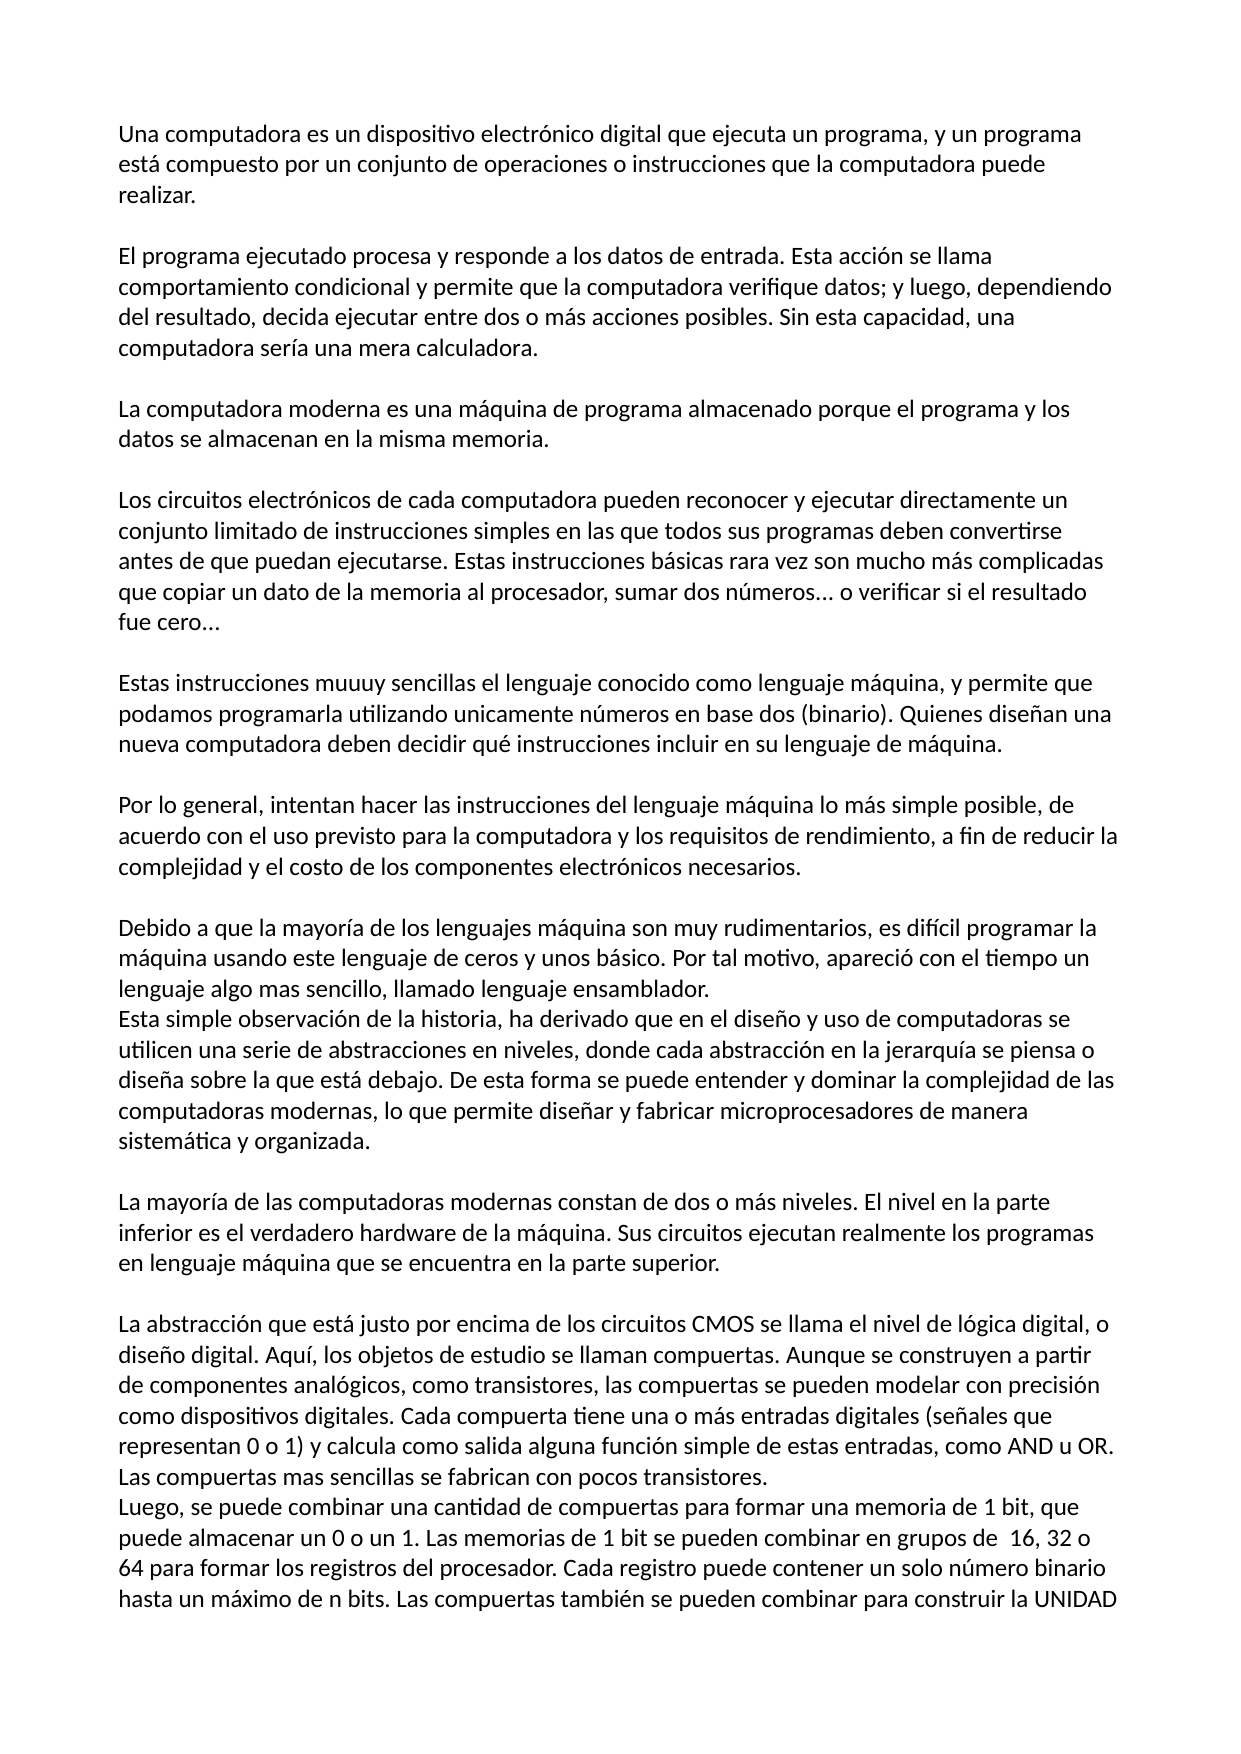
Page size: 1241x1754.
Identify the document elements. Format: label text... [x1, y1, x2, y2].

text Luego, se puede combinar una cantidad de compuertas para formar una memoria de 1 bit, que puede almacenar un 0 o un 1. Las memorias de 1 bit se pueden combinar en grupos de 16, 32 o 64 para formar los registros del procesador. Cada registro puede contener un solo número binario hasta un máximo de n bits. Las compuertas también se pueden combinar para construir la UNIDAD [118, 1492, 1122, 1614]
text Una computadora es un dispositivo electrónico digital que ejecuta un programa, y un programa está compuesto por un conjunto de operaciones o instrucciones que la computadora puede realizar. El programa ejecutado procesa y responde a los datos de entrada. Esta acción se llama comportamiento condicional y permite que la computadora verifique datos; y luego, dependiendo del resultado, decida ejecutar entre dos o más acciones posibles. Sin esta capacidad, una computadora sería una mera calculadora. La computadora moderna es una máquina de programa almacenado porque el programa y los datos se almacenan en la misma memoria. Los circuitos electrónicos de cada computadora pueden reconocer y ejecutar directamente un conjunto limitado de instrucciones simples en las que todos sus programas deben convertirse antes de que puedan ejecutarse. Estas instrucciones básicas rara vez son mucho más complicadas que copiar un dato de la memoria al procesador, sumar dos números... o verificar si el resultado fue cero... Estas instrucciones muuuy sencillas el lenguaje conocido como lenguaje máquina, y permite que podamos programarla utilizando unicamente números en base dos (binario). Quienes diseñan una nueva computadora deben decidir qué instrucciones incluir en su lenguaje de máquina. Por lo general, intentan hacer las instrucciones del lenguaje máquina lo más simple posible, de acuerdo con el uso previsto para la computadora y los requisitos de rendimiento, a fin de reducir la complejidad y el costo de los componentes electrónicos necesarios. Debido a que la mayoría de los lenguajes máquina son muy rudimentarios, es difícil programar la máquina usando este lenguaje de ceros y unos básico. Por tal motivo, apareció con el tiempo un lenguaje algo mas sencillo, llamado lenguaje ensamblador. Esta simple observación de la historia, ha derivado que en el diseño y uso de computadoras se utilicen una serie de abstracciones en niveles, donde cada abstracción en la jerarquía se piensa o diseña sobre la que está debajo. De esta forma se puede entender y dominar la complejidad de las computadoras modernas, lo que permite diseñar y fabricar microprocesadores de manera sistemática y organizada. La mayoría de las computadoras modernas constan de dos o más niveles. El nivel en la parte inferior es el verdadero hardware de la máquina. Sus circuitos ejecutan realmente los programas en lenguaje máquina que se encuentra en la parte superior. La abstracción que está justo por encima de los circuitos CMOS se llama el nivel de lógica digital, o diseño digital. Aquí, los objetos de estudio se llaman compuertas. Aunque se construyen a partir de componentes analógicos, como transistores, las compuertas se pueden modelar con precisión como dispositivos digitales. Cada compuerta tiene una o más entradas digitales (señales que representan 0 o 1) y calcula como salida alguna función simple de estas entradas, como AND u OR. Las compuertas mas sencillas se fabrican con pocos transistores. [118, 118, 1122, 1492]
